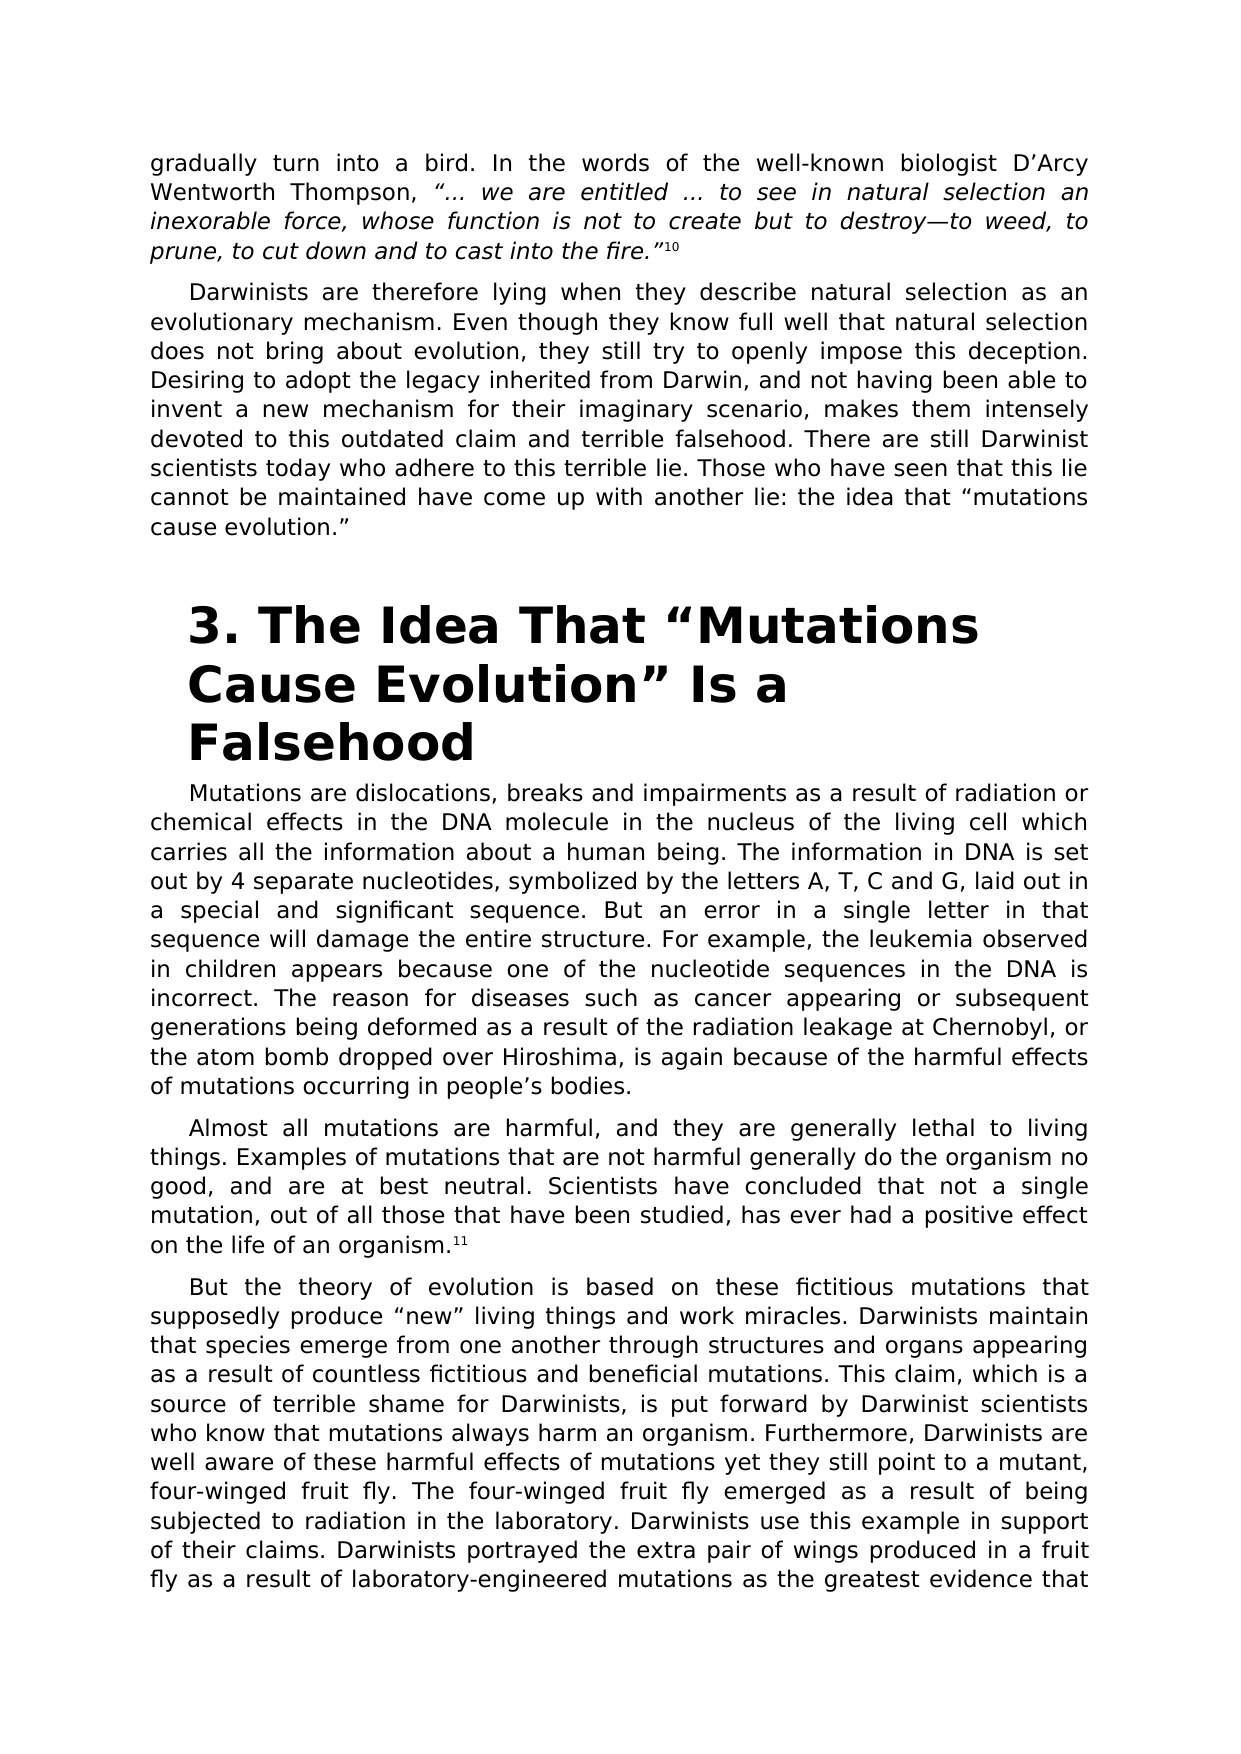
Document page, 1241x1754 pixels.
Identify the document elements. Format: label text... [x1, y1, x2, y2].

text But the theory of evolution is based on these fictitious mutations that supposedly produce “new” living things and work miracles. Darwinists maintain that species emerge from one another through structures and organs appearing as a result of countless fictitious and beneficial mutations. This claim, which is a source of terrible shame for Darwinists, is put forward by Darwinist scientists who know that mutations always harm an organism. Furthermore, Darwinists are well aware of these harmful effects of mutations yet they still point to a mutant, four-winged fruit fly. The four-winged fruit fly emerged as a result of being subjected to radiation in the laboratory. Darwinists use this example in support of their claims. Darwinists portrayed the extra pair of wings produced in a fruit fly as a result of laboratory-engineered mutations as the greatest evidence that [150, 1274, 1090, 1593]
subtitle 3. The Idea That “Mutations Cause Evolution” Is a Falsehood [187, 597, 1090, 772]
text gradually turn into a bird. In the words of the well-known biologist D’Arcy Wentworth Thompson, “... we are entitled ... to see in natural selection an inexorable force, whose function is not to create but to destroy—to weed, to prune, to cut down and to cast into the fire.”10 [150, 150, 1090, 264]
text Darwinists are therefore lying when they describe natural selection as an evolutionary mechanism. Even though they know full well that natural selection does not bring about evolution, they still try to openly impose this deception. Desiring to adopt the legacy inherited from Darwin, and not having been able to invent a new mechanism for their imaginary scenario, makes them intensely devoted to this outdated claim and terrible falsehood. There are still Darwinist scientists today who adhere to this terrible lie. Those who have seen that this lie cannot be maintained have come up with another lie: the idea that “mutations cause evolution.” [150, 279, 1090, 540]
text Almost all mutations are harmful, and they are generally lethal to living things. Examples of mutations that are not harmful generally do the organism no good, and are at best neutral. Scientists have concluded that not a single mutation, out of all those that have been studied, has ever had a positive effect on the life of an organism.11 [150, 1115, 1090, 1258]
text Mutations are dislocations, breaks and impairments as a result of radiation or chemical effects in the DNA molecule in the nucleus of the living cell which carries all the information about a human being. The information in DNA is set out by 4 separate nucleotides, symbolized by the letters A, T, C and G, laid out in a special and significant sequence. But an error in a single letter in that sequence will damage the entire structure. For example, the leukemia observed in children appears because one of the nucleotide sequences in the DNA is incorrect. The reason for diseases such as cancer appearing or subsequent generations being deformed as a result of the radiation leakage at Chernobyl, or the atom bomb dropped over Hiroshima, is again because of the harmful effects of mutations occurring in people’s bodies. [150, 780, 1090, 1100]
